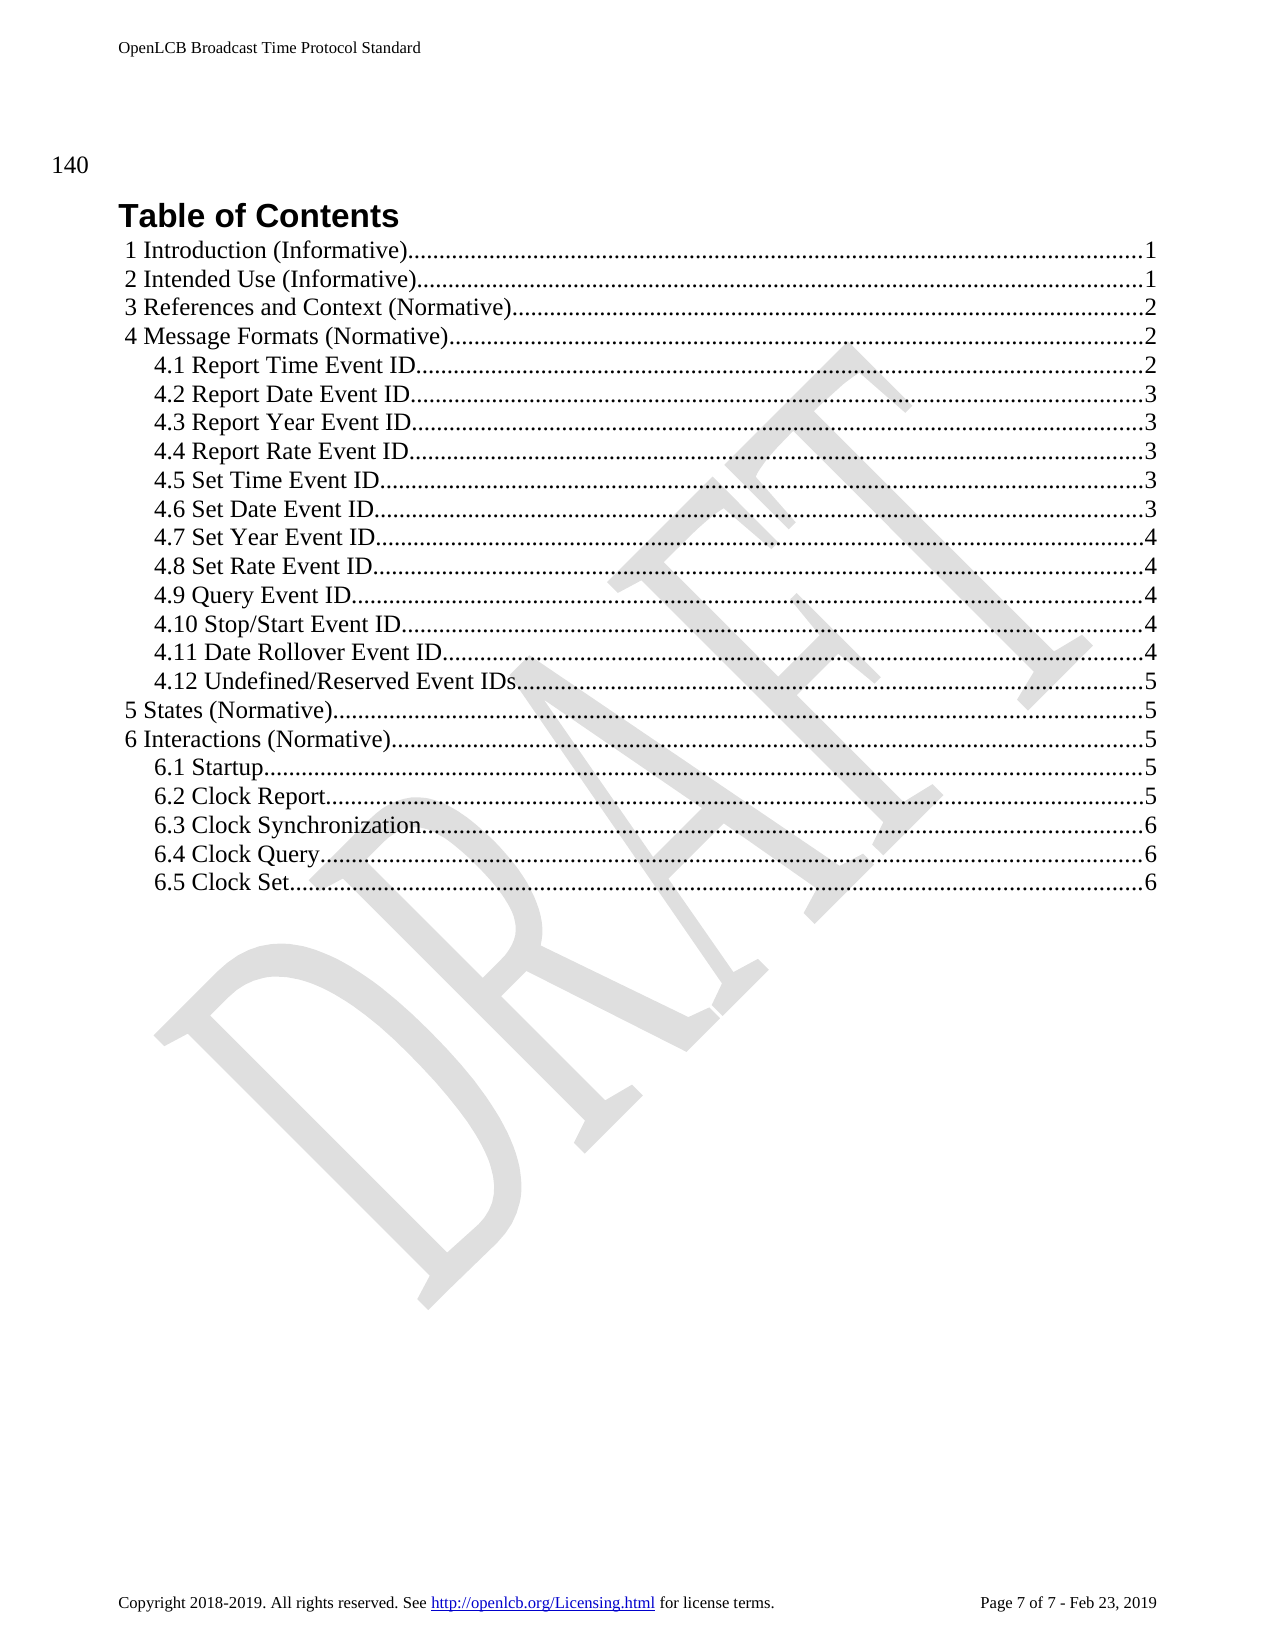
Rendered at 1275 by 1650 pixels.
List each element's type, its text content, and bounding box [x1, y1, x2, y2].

text 6.4 Clock Query 6 [802, 839, 1157, 867]
text 4.8 Set Rate Event ID 4 [955, 551, 1157, 580]
text 4.10 Stop/Start Event ID 4 [1013, 609, 1157, 637]
text 6.2 Clock Report 5 [884, 781, 1157, 810]
text 6.5 Clock Set 6 [844, 867, 1157, 896]
text 6 Interactions (Normative) 5 [827, 724, 1157, 752]
text 5 States (Normative) 5 [590, 695, 784, 724]
text 6.4 Clock Query 6 [494, 839, 641, 867]
text 4.1 Report Time Event ID 2 [148, 350, 838, 379]
text 4.9 Query Event ID 4 [683, 580, 970, 609]
text 4.3 Report Year Event ID 3 [148, 407, 781, 436]
text 6.3 Clock Synchronization 6 [759, 810, 882, 839]
text 6.4 Clock Query 6 [682, 839, 784, 867]
text 4.6 Set Date Event ID 3 [772, 494, 883, 522]
text 4.8 Set Rate Event ID 4 [665, 551, 941, 580]
text 4.4 Report Rate Event ID 3 [840, 436, 1157, 465]
text 4.11 Date Rollover Event ID 4 [1074, 637, 1157, 666]
text 4.12 Undefined/Reserved Event IDs 5 [1045, 666, 1157, 695]
subtitle Table of Contents [118, 196, 1157, 235]
text 3 References and Context (Normative) 2 [118, 292, 1157, 321]
text 4.6 Set Date Event ID 3 [148, 494, 694, 522]
text 4.9 Query Event ID 4 [148, 580, 669, 609]
text 4.2 Report Date Event ID 3 [887, 379, 1157, 407]
text 2 Intended Use (Informative) 1 [118, 264, 1157, 292]
text 4.10 Stop/Start Event ID 4 [148, 609, 697, 637]
text 4.12 Undefined/Reserved Event IDs 5 [798, 666, 1033, 695]
text 4.12 Undefined/Reserved Event IDs 5 [547, 666, 755, 695]
text 6.4 Clock Query 6 [148, 839, 348, 867]
text 6.1 Startup 5 [148, 752, 581, 781]
text 6.5 Clock Set 6 [373, 867, 502, 896]
text 4 Message Formats (Normative) 2 [118, 321, 1157, 350]
text 4.11 Date Rollover Event ID 4 [842, 637, 1027, 666]
text 4.8 Set Rate Event ID 4 [148, 551, 637, 580]
text 6.3 Clock Synchronization 6 [622, 810, 699, 839]
text 4.5 Set Time Event ID 3 [148, 465, 752, 494]
text 6.1 Startup 5 [581, 752, 660, 781]
text 4.9 Query Event ID 4 [984, 580, 1157, 609]
text 4.4 Report Rate Event ID 3 [764, 436, 826, 465]
text 6.4 Clock Query 6 [642, 839, 670, 856]
text 5 States (Normative) 5 [547, 703, 577, 724]
text 4.2 Report Date Event ID 3 [148, 379, 809, 407]
text 4.6 Set Date Event ID 3 [732, 494, 780, 522]
text 5 States (Normative) 5 [798, 695, 1157, 724]
text 6.2 Clock Report 5 [717, 781, 870, 810]
text 4.5 Set Time Event ID 3 [869, 465, 1157, 494]
text 4.3 Report Year Event ID 3 [815, 407, 1157, 436]
text 6.3 Clock Synchronization 6 [148, 810, 379, 839]
text 4.4 Report Rate Event ID 3 [148, 436, 752, 465]
text 6.1 Startup 5 [674, 752, 841, 781]
text 6.5 Clock Set 6 [518, 867, 661, 896]
text 4.7 Set Year Event ID 4 [926, 522, 1157, 551]
text 4.6 Set Date Event ID 3 [898, 494, 1157, 522]
text 4.11 Date Rollover Event ID 4 [148, 637, 726, 666]
text 4.7 Set Year Event ID 4 [676, 522, 912, 551]
text 4.11 Date Rollover Event ID 4 [740, 637, 816, 666]
text 4.1 Report Time Event ID 2 [858, 350, 1157, 379]
text 4.10 Stop/Start Event ID 4 [712, 609, 818, 637]
text 6.3 Clock Synchronization 6 [901, 810, 1157, 839]
text 5 States (Normative) 5 [118, 695, 542, 724]
text 6.4 Clock Query 6 [367, 839, 477, 867]
text 1 Introduction (Informative) 1 [118, 235, 1157, 264]
text 6.1 Startup 5 [855, 752, 1157, 781]
text 4.5 Set Time Event ID 3 [757, 465, 855, 494]
text 4.7 Set Year Event ID 4 [148, 522, 666, 551]
text 6 Interactions (Normative) 5 [633, 724, 812, 752]
text 4.10 Stop/Start Event ID 4 [814, 609, 998, 637]
text 6.5 Clock Set 6 [148, 867, 359, 896]
text 6 Interactions (Normative) 5 [118, 724, 561, 752]
text 4.2 Report Date Event ID 3 [820, 379, 897, 407]
text 6.3 Clock Synchronization 6 [458, 810, 621, 839]
text 6.2 Clock Report 5 [148, 781, 601, 810]
text 6 Interactions (Normative) 5 [562, 724, 618, 752]
text 4.12 Undefined/Reserved Event IDs 5 [148, 666, 522, 695]
text 6.5 Clock Set 6 [670, 867, 816, 896]
text 6.2 Clock Report 5 [601, 781, 701, 810]
text 6.3 Clock Synchronization 6 [388, 828, 444, 839]
